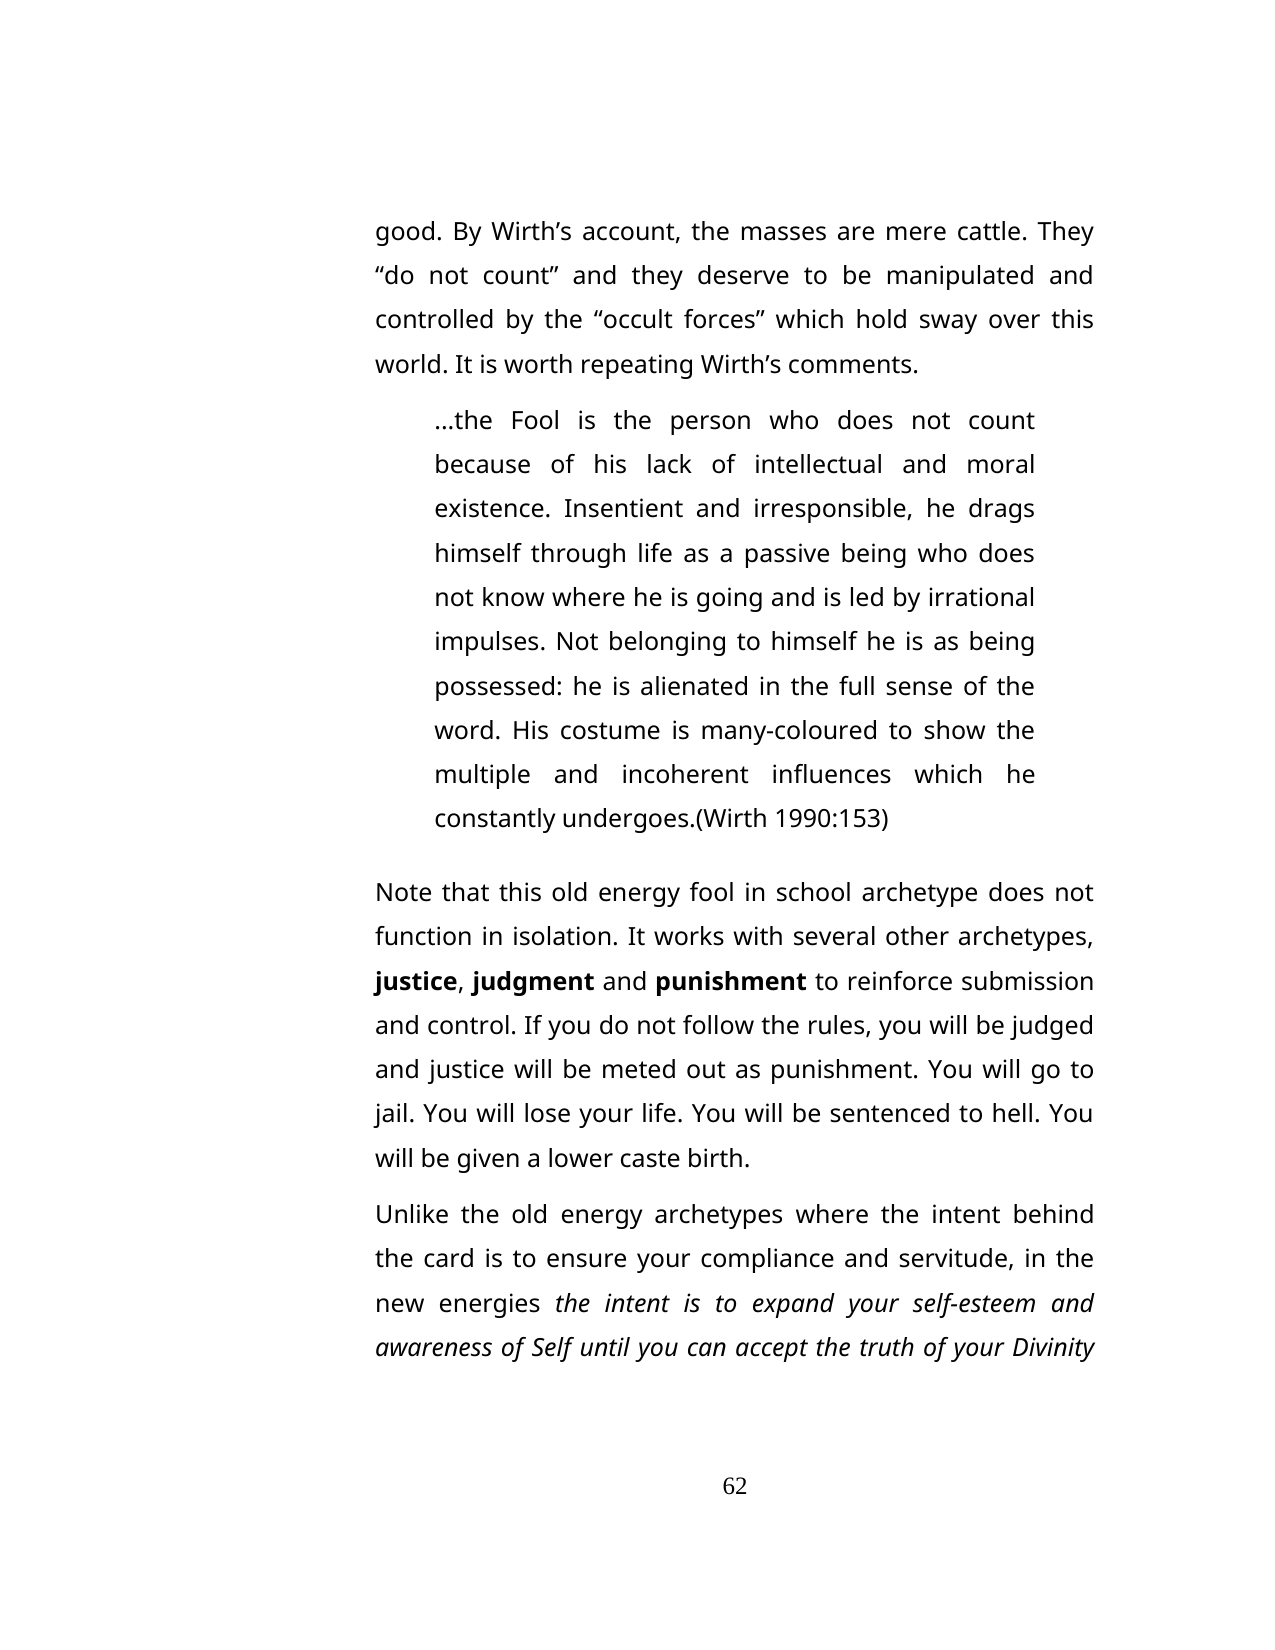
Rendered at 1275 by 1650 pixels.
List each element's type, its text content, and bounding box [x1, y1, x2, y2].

text Unlike the old energy archetypes where the intent behind the card is to ensure your compliance and servitude, in the new energies the intent is to expand your self-esteem and awareness of Self until you can accept the truth of your Divinity [375, 1197, 1095, 1363]
text good. By Wirth’s account, the masses are mere cattle. They “do not count” and they deserve to be manipulated and controlled by the “occult forces” which hold sway over this world. It is worth repeating Wirth’s comments. [375, 213, 1095, 380]
text Note that this old energy fool in school archetype does not function in isolation. It works with several other archetypes, justice, judgment and punishment to reinforce submission and control. If you do not follow the rules, you will be judged and justice will be meted out as punishment. You will go to jail. You will lose your life. You will be sentenced to hell. You will be given a lower caste birth. [375, 875, 1095, 1174]
text ...the Fool is the person who does not count because of his lack of intellectual and moral existence. Insentient and irresponsible, he drags himself through life as a passive being who does not know where he is going and is led by irrational impulses. Not belonging to himself he is as being possessed: he is alienated in the full sense of the word. His costume is many-coloured to show the multiple and incoherent influences which he constantly undergoes.(Wirth 1990:153) [434, 403, 1036, 835]
